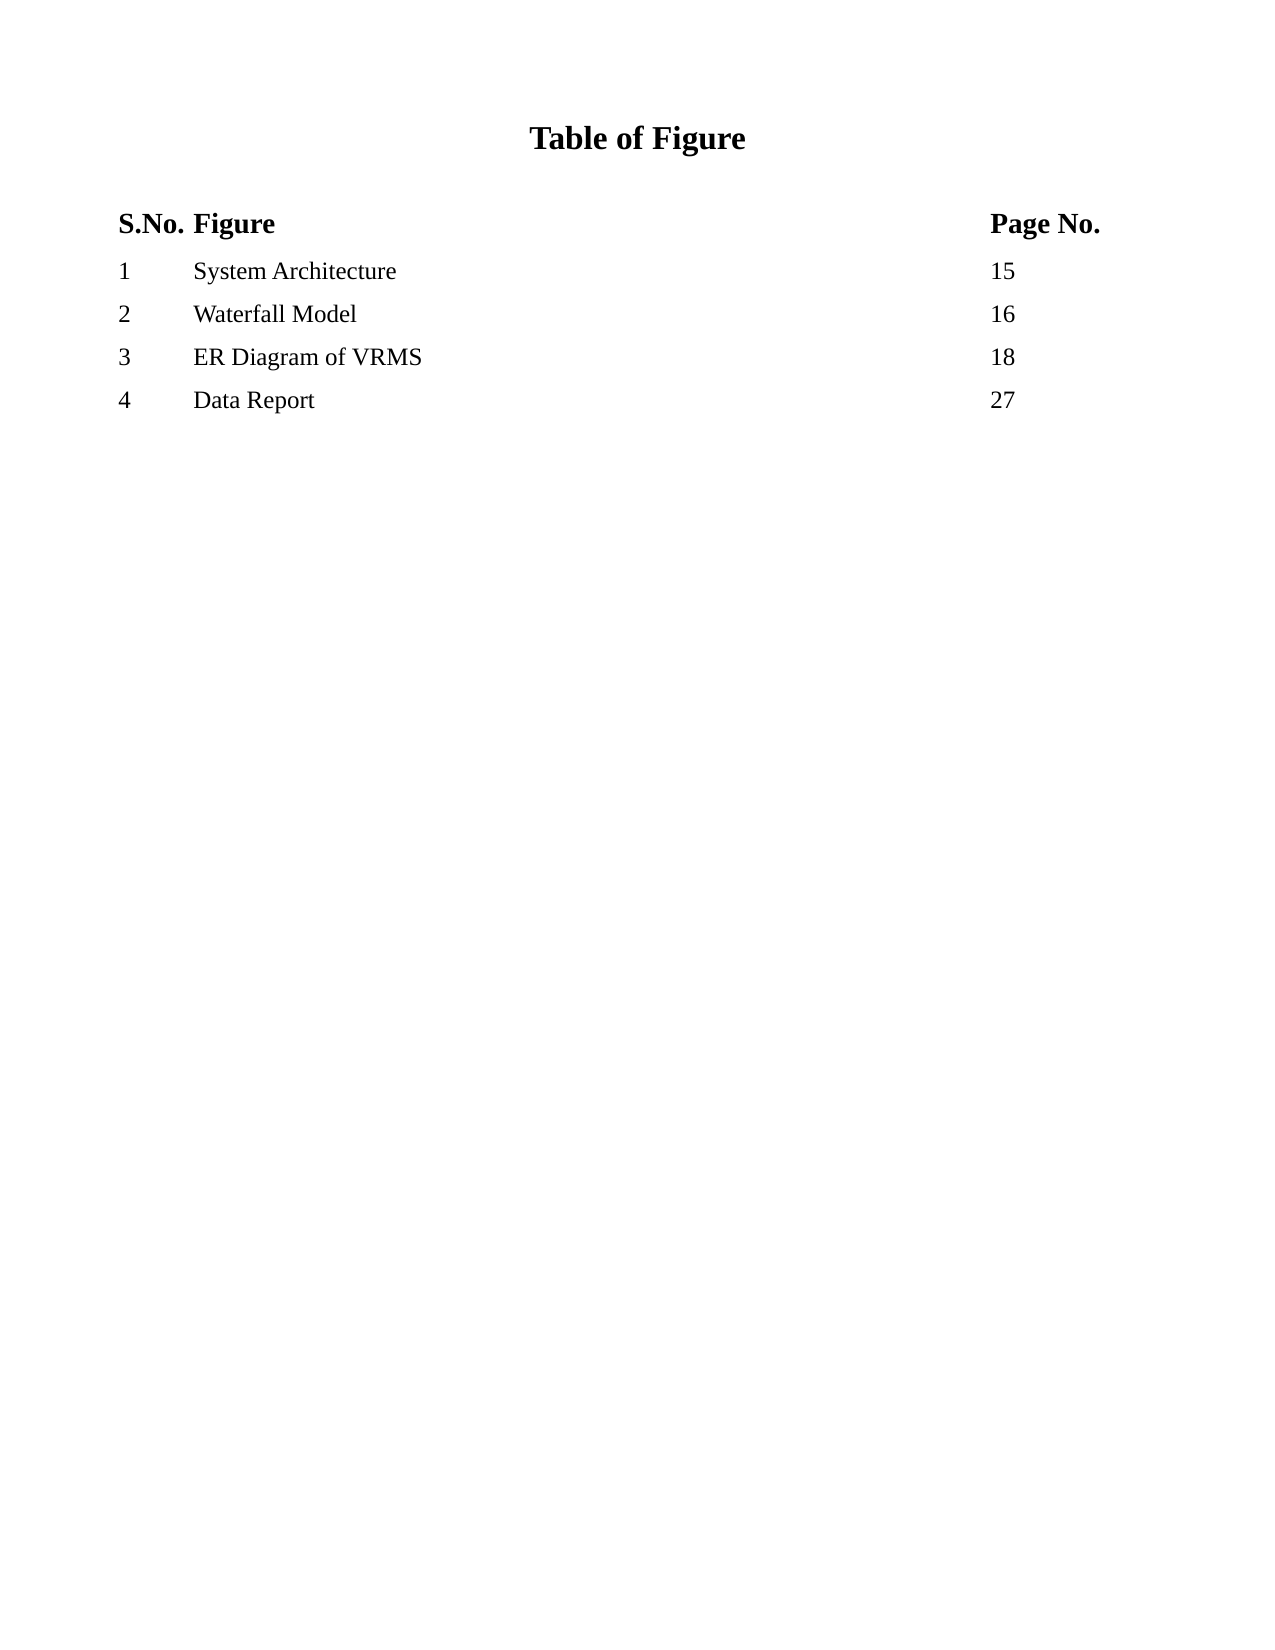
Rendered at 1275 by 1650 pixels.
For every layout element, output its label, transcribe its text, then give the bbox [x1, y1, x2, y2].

table_cell 27 [990, 386, 1157, 428]
table_cell System Architecture [193, 256, 990, 299]
table_cell ER Diagram of VRMS [193, 343, 990, 386]
table_cell Waterfall Model [193, 300, 990, 342]
table_cell 3 [118, 343, 193, 386]
table_cell 15 [990, 256, 1157, 299]
table_cell Data Report [193, 386, 990, 428]
table_header S.No. [118, 206, 193, 256]
table_cell 18 [990, 343, 1157, 386]
text Table of Figure [118, 118, 1157, 156]
table_cell 4 [118, 386, 193, 428]
table_header Figure [193, 206, 990, 256]
table_cell 1 [118, 256, 193, 299]
table_header Page No. [990, 206, 1157, 256]
table_cell 16 [990, 300, 1157, 342]
table_cell 2 [118, 300, 193, 342]
